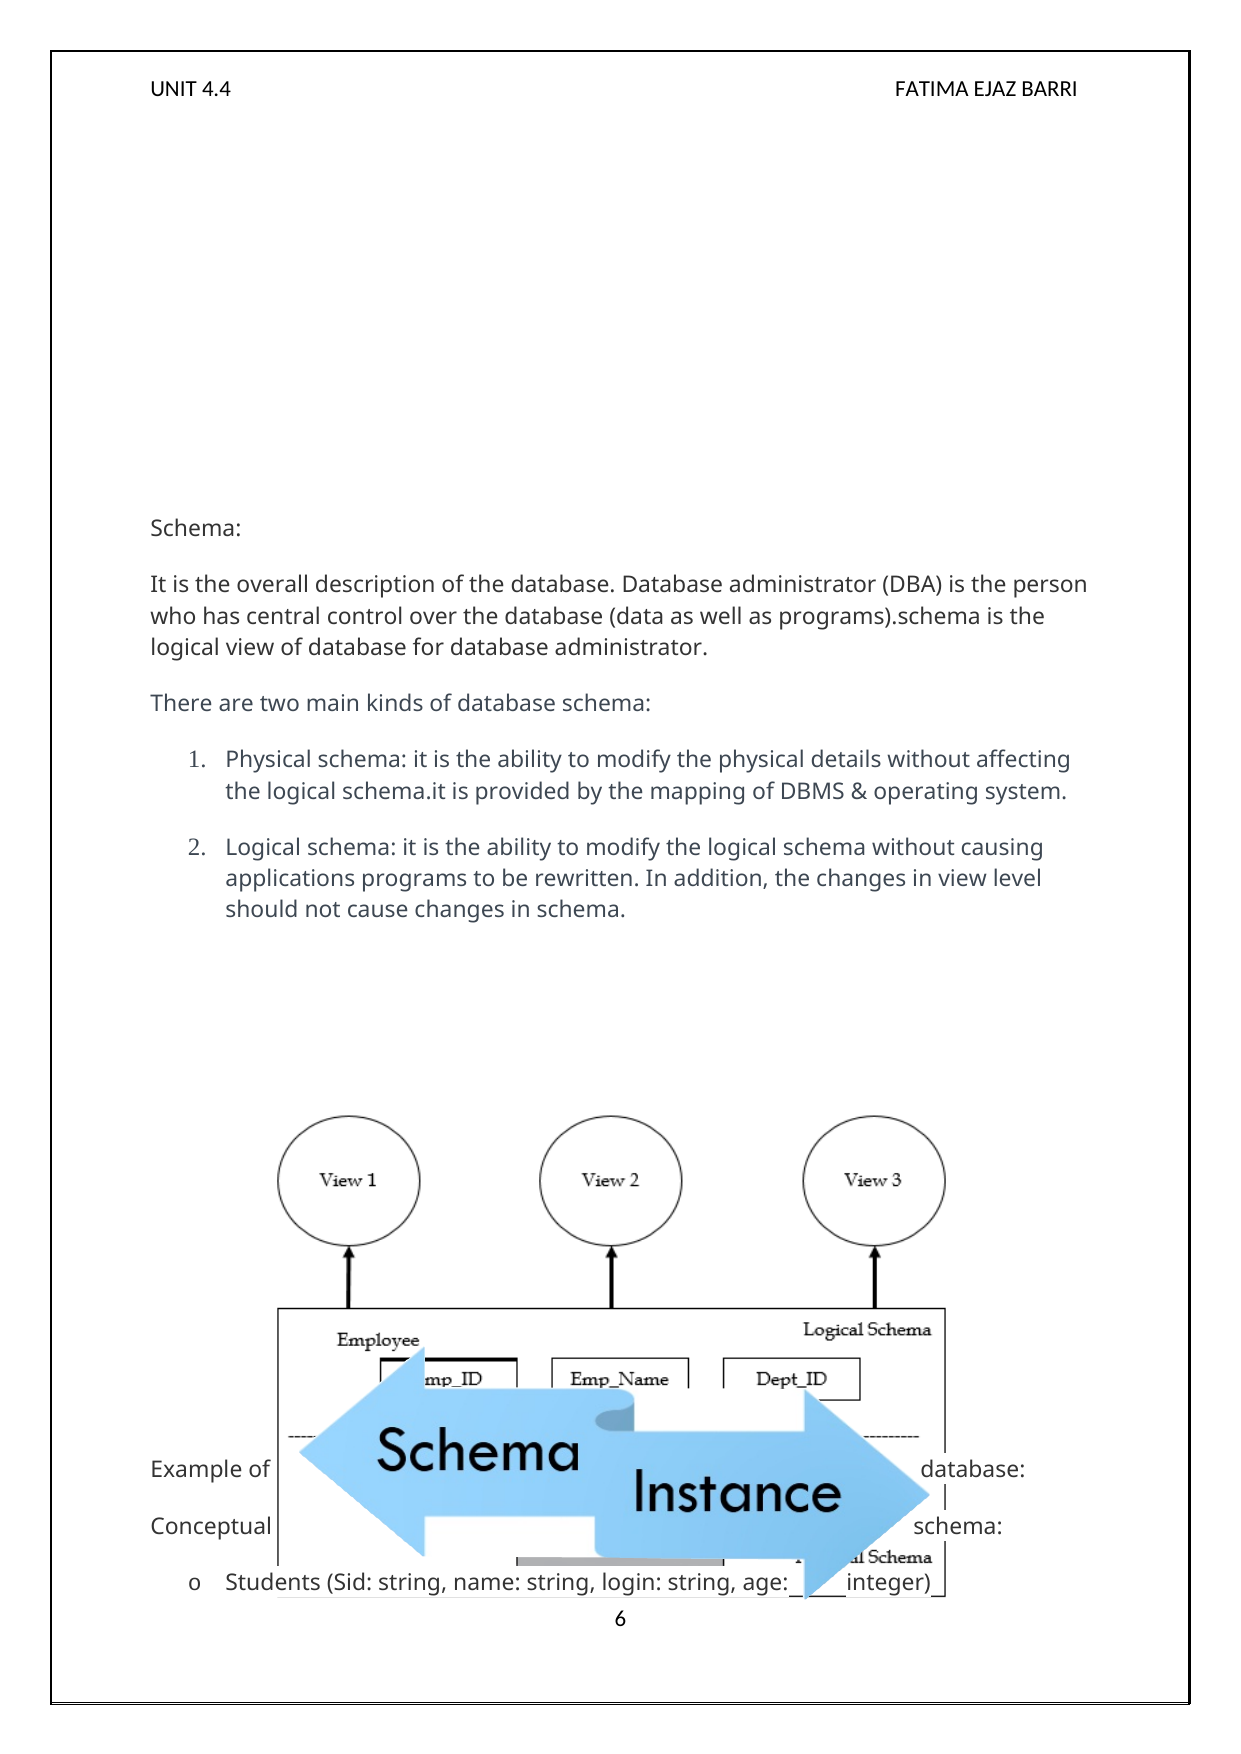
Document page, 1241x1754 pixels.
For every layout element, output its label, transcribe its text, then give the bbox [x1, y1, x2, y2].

text Example of database: [150, 1453, 268, 1484]
list Logical schema: it is the ability to modify the logical schema without causing applications programs to be rewritten. In addition, the changes in view level should not cause changes in schema. [188, 831, 1090, 924]
list Physical schema: it is the ability to modify the physical details without affecting the logical schema.it is provided by the mapping of DBMS & operating system. [188, 743, 1090, 806]
text It is the overall description of the database. Database administrator (DBA) is the person who has central control over the database (data as well as programs).schema is the logical view of database for database administrator. [150, 568, 1090, 662]
text Conceptual schema: [954, 1509, 1090, 1541]
list Students (Sid: string, name: string, login: string, age: integer) [188, 1566, 268, 1597]
text Schema: [150, 512, 1090, 543]
text Conceptual schema: [150, 1509, 268, 1541]
text Example of database: [954, 1453, 1090, 1484]
text There are two main kinds of database schema: [150, 687, 1090, 718]
list Students (Sid: string, name: string, login: string, age: integer) [954, 1566, 1090, 1597]
